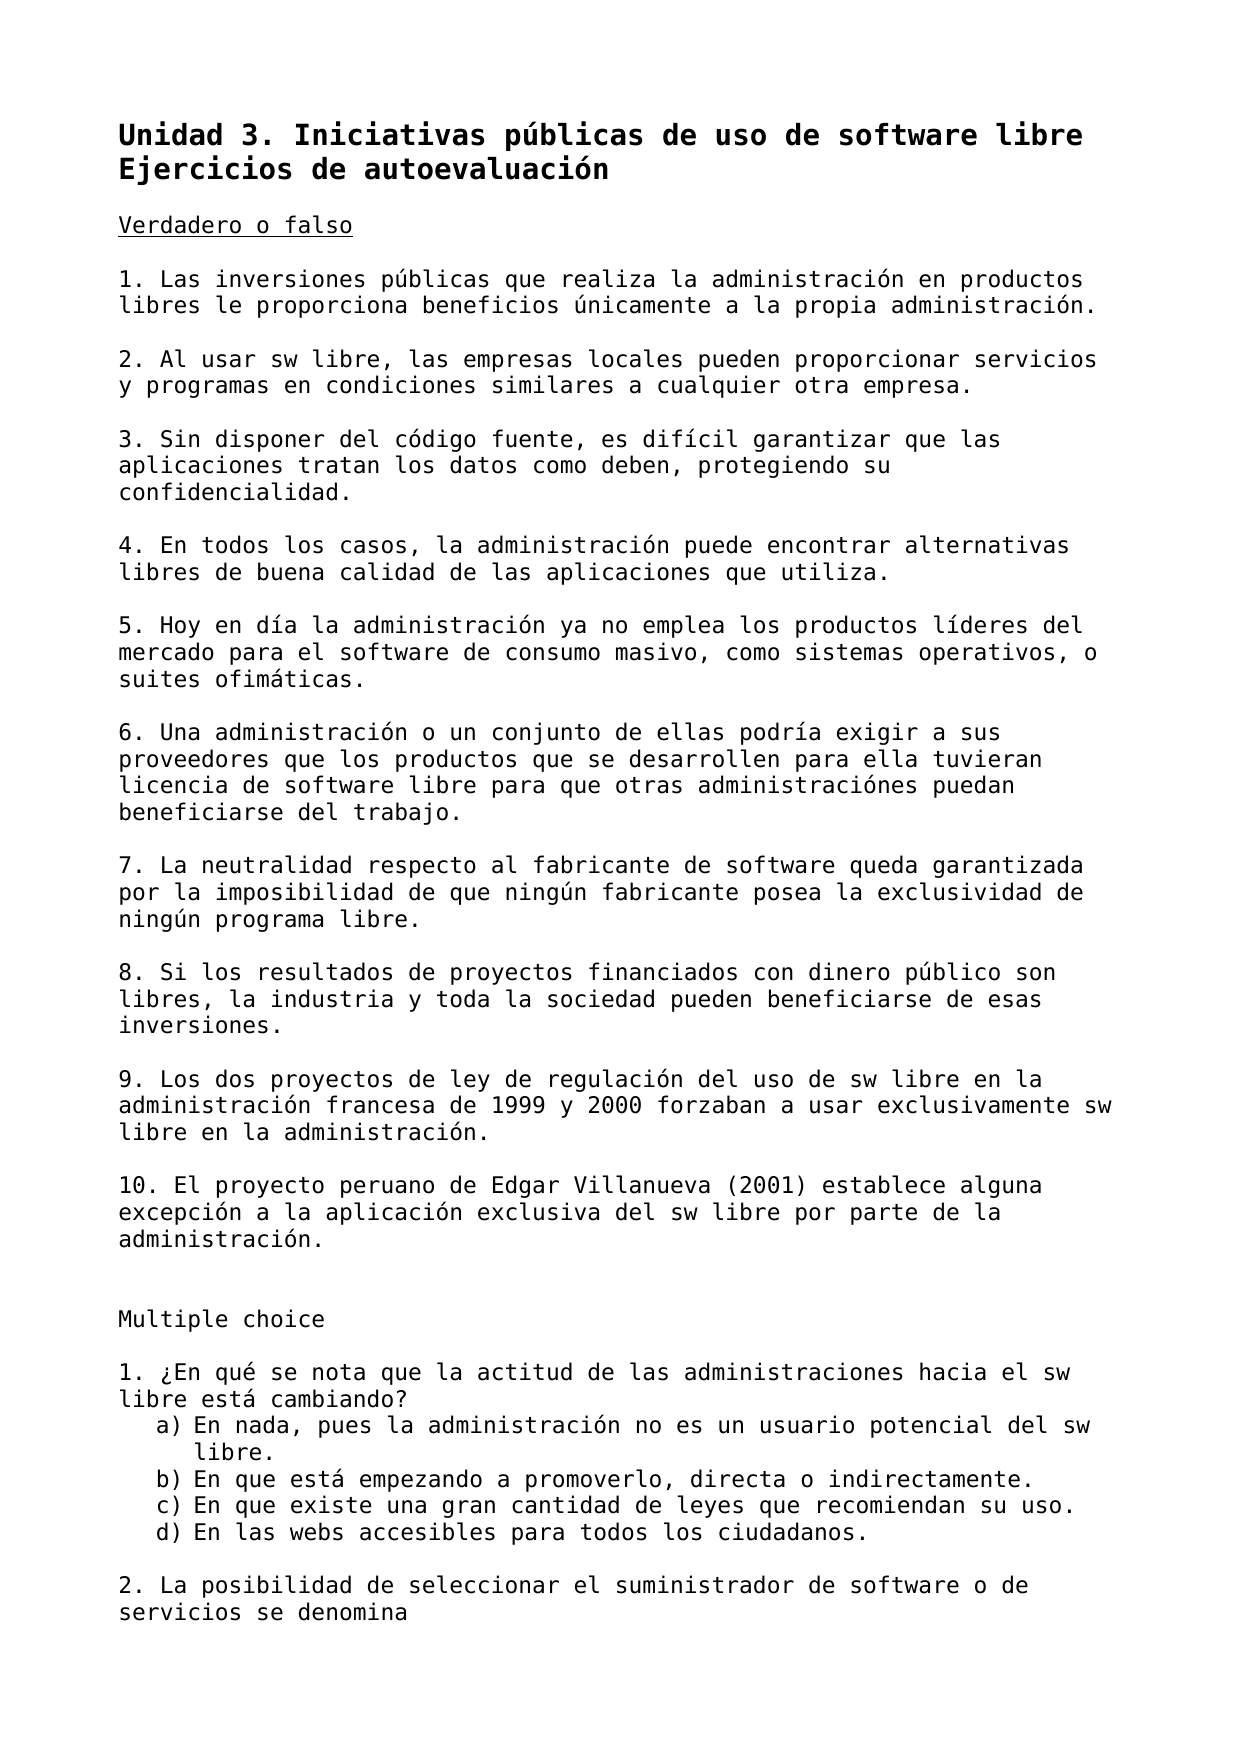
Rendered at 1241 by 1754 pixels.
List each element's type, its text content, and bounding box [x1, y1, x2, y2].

text 1. ¿En qué se nota que la actitud de las administraciones hacia el sw libre está cambiando? [118, 1359, 1122, 1413]
list En las webs accesibles para todos los ciudadanos. [156, 1519, 1122, 1546]
text 2. La posibilidad de seleccionar el suministrador de software o de servicios se denomina [118, 1573, 1122, 1626]
text 1. Las inversiones públicas que realiza la administración en productos libres le proporciona beneficios únicamente a la propia administración. [118, 266, 1122, 319]
text 9. Los dos proyectos de ley de regulación del uso de sw libre en la administración francesa de 1999 y 2000 forzaban a usar exclusivamente sw libre en la administración. [118, 1066, 1122, 1146]
text 10. El proyecto peruano de Edgar Villanueva (2001) establece alguna excepción a la aplicación exclusiva del sw libre por parte de la administración. [118, 1173, 1122, 1253]
text 4. En todos los casos, la administración puede encontrar alternativas libres de buena calidad de las aplicaciones que utiliza. [118, 533, 1122, 586]
text 5. Hoy en día la administración ya no emplea los productos líderes del mercado para el software de consumo masivo, como sistemas operativos, o suites ofimáticas. [118, 613, 1122, 693]
text 6. Una administración o un conjunto de ellas podría exigir a sus proveedores que los productos que se desarrollen para ella tuvieran licencia de software libre para que otras administraciónes puedan beneficiarse del trabajo. [118, 719, 1122, 826]
text 7. La neutralidad respecto al fabricante de software queda garantizada por la imposibilidad de que ningún fabricante posea la exclusividad de ningún programa libre. [118, 853, 1122, 933]
text Verdadero o falso [118, 213, 1122, 239]
text Unidad 3. Iniciativas públicas de uso de software libre Ejercicios de autoevaluación [118, 118, 1122, 186]
list En que existe una gran cantidad de leyes que recomiendan su uso. [156, 1493, 1122, 1519]
list En nada, pues la administración no es un usuario potencial del sw libre. [156, 1413, 1122, 1466]
text 2. Al usar sw libre, las empresas locales pueden proporcionar servicios y programas en condiciones similares a cualquier otra empresa. [118, 346, 1122, 399]
text Multiple choice [118, 1306, 1122, 1333]
text 8. Si los resultados de proyectos financiados con dinero público son libres, la industria y toda la sociedad pueden beneficiarse de esas inversiones. [118, 959, 1122, 1039]
list En que está empezando a promoverlo, directa o indirectamente. [156, 1466, 1122, 1493]
text 3. Sin disponer del código fuente, es difícil garantizar que las aplicaciones tratan los datos como deben, protegiendo su confidencialidad. [118, 426, 1122, 506]
